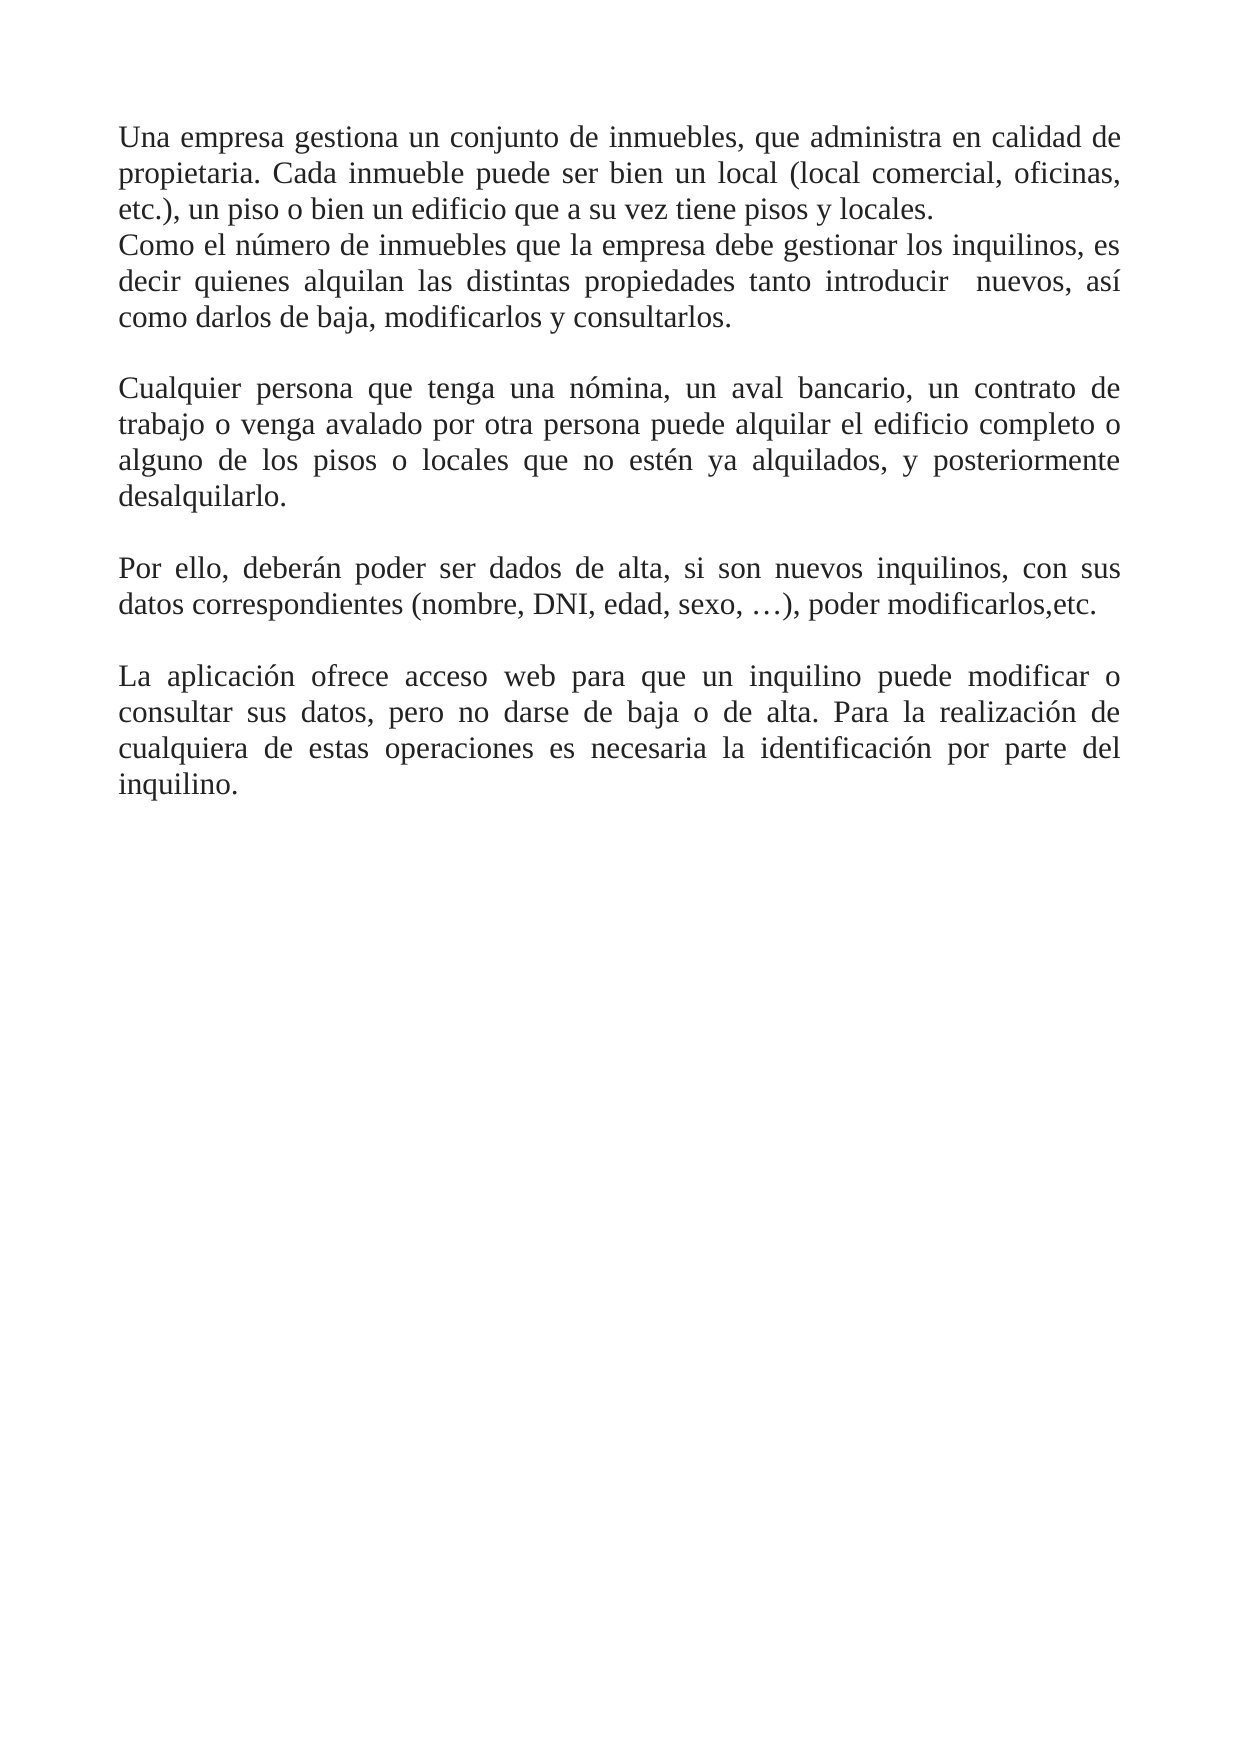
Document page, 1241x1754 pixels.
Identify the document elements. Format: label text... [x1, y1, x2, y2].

text Cualquier persona que tenga una nómina, un aval bancario, un contrato de trabajo o venga avalado por otra persona puede alquilar el edificio completo o alguno de los pisos o locales que no estén ya alquilados, y posteriormente desalquilarlo. [118, 370, 1122, 513]
text La aplicación ofrece acceso web para que un inquilino puede modificar o consultar sus datos, pero no darse de baja o de alta. Para la realización de cualquiera de estas operaciones es necesaria la identificación por parte del inquilino. [118, 657, 1122, 801]
text Una empresa gestiona un conjunto de inmuebles, que administra en calidad de propietaria. Cada inmueble puede ser bien un local (local comercial, oficinas, etc.), un piso o bien un edificio que a su vez tiene pisos y locales. [118, 118, 1122, 226]
text Por ello, deberán poder ser dados de alta, si son nuevos inquilinos, con sus datos correspondientes (nombre, DNI, edad, sexo, …), poder modificarlos,etc. [118, 549, 1122, 621]
text Como el número de inmuebles que la empresa debe gestionar los inquilinos, es decir quienes alquilan las distintas propiedades tanto introducir nuevos, así como darlos de baja, modificarlos y consultarlos. [118, 226, 1122, 334]
